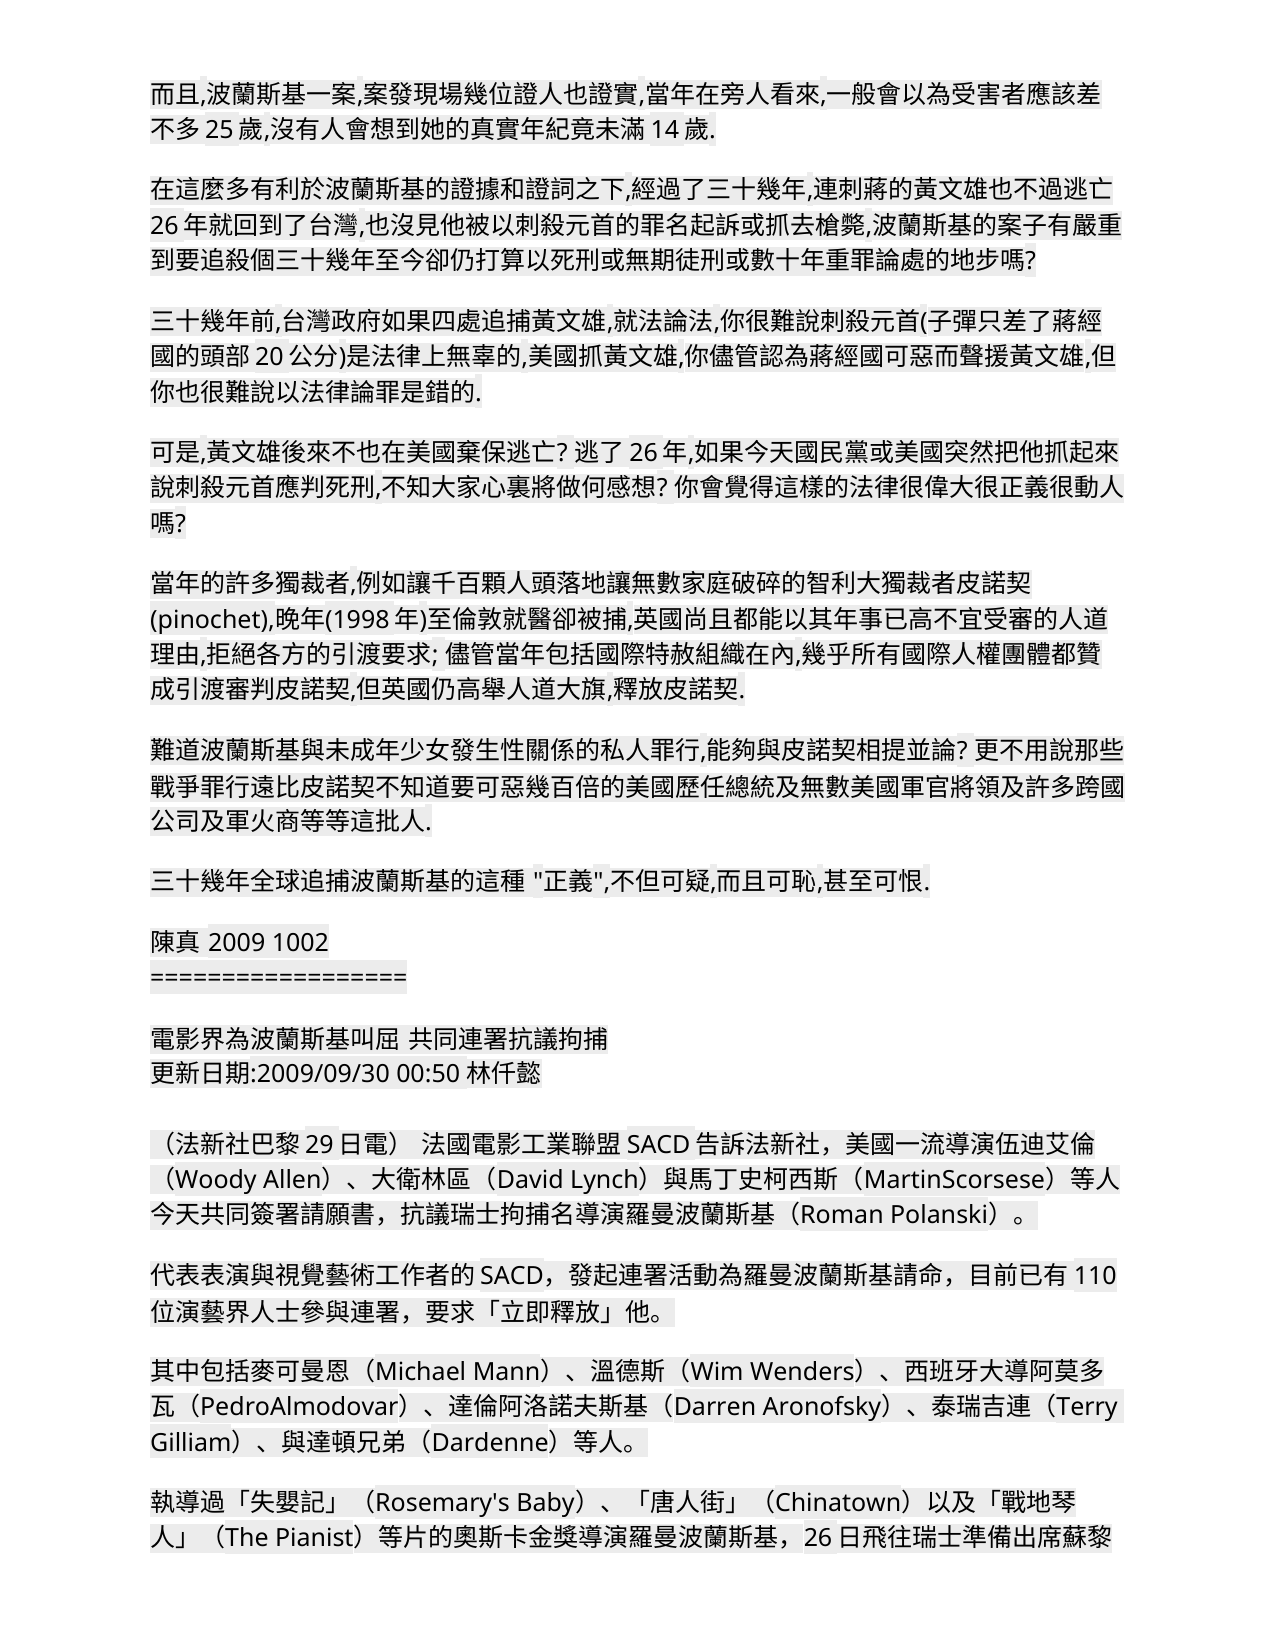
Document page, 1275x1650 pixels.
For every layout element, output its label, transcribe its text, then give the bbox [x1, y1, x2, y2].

text 而且,波蘭斯基一案,案發現場幾位證人也證實,當年在旁人看來,一般會以為受害者應該差不多25歲,沒有人會想到她的真實年紀竟未滿14歲. [150, 75, 1125, 146]
text 可是,黃文雄後來不也在美國棄保逃亡? 逃了26年,如果今天國民黨或美國突然把他抓起來說刺殺元首應判死刑,不知大家心裏將做何感想? 你會覺得這樣的法律很偉大很正義很動人嗎? [150, 433, 1125, 539]
text 執導過「失嬰記」（Rosemary's Baby）、「唐人街」（Chinatown）以及「戰地琴人」（The Pianist）等片的奧斯卡金獎導演羅曼波蘭斯基，26日飛往瑞士準備出席蘇黎 [150, 1483, 1125, 1554]
text 三十幾年全球追捕波蘭斯基的這種 "正義",不但可疑,而且可恥,甚至可恨. [150, 862, 1125, 898]
text 在這麼多有利於波蘭斯基的證據和證詞之下,經過了三十幾年,連刺蔣的黃文雄也不過逃亡26年就回到了台灣,也沒見他被以刺殺元首的罪名起訴或抓去槍斃,波蘭斯基的案子有嚴重到要追殺個三十幾年至今卻仍打算以死刑或無期徒刑或數十年重罪論處的地步嗎? [150, 171, 1125, 277]
text 代表表演與視覺藝術工作者的SACD，發起連署活動為羅曼波蘭斯基請命，目前已有110位演藝界人士參與連署，要求「立即釋放」他。 [150, 1256, 1125, 1327]
text 難道波蘭斯基與未成年少女發生性關係的私人罪行,能夠與皮諾契相提並論? 更不用說那些戰爭罪行遠比皮諾契不知道要可惡幾百倍的美國歷任總統及無數美國軍官將領及許多跨國公司及軍火商等等這批人. [150, 731, 1125, 837]
text 其中包括麥可曼恩（Michael Mann）、溫德斯（Wim Wenders）、西班牙大導阿莫多瓦（PedroAlmodovar）、達倫阿洛諾夫斯基（Darren Aronofsky）、泰瑞吉連（Terry Gilliam）、與達頓兄弟（Dardenne）等人。 [150, 1352, 1125, 1458]
text 當年的許多獨裁者,例如讓千百顆人頭落地讓無數家庭破碎的智利大獨裁者皮諾契(pinochet),晚年(1998年)至倫敦就醫卻被捕,英國尚且都能以其年事已高不宜受審的人道理由,拒絕各方的引渡要求; 儘管當年包括國際特赦組織在內,幾乎所有國際人權團體都贊成引渡審判皮諾契,但英國仍高舉人道大旗,釋放皮諾契. [150, 564, 1125, 706]
text 陳真 2009 1002 ================== [150, 923, 1125, 994]
text 三十幾年前,台灣政府如果四處追捕黃文雄,就法論法,你很難說刺殺元首(子彈只差了蔣經國的頭部20公分)是法律上無辜的,美國抓黃文雄,你儘管認為蔣經國可惡而聲援黃文雄,但你也很難說以法律論罪是錯的. [150, 302, 1125, 408]
text 電影界為波蘭斯基叫屈 共同連署抗議拘捕 更新日期:2009/09/30 00:50 林仟懿 （法新社巴黎29日電） 法國電影工業聯盟SACD告訴法新社，美國一流導演伍迪艾倫（Woody Allen）、大衛林區（David Lynch）與馬丁史柯西斯（MartinScorsese）等人今天共同簽署請願書，抗議瑞士拘捕名導演羅曼波蘭斯基（Roman Polanski）。 [150, 1019, 1125, 1231]
